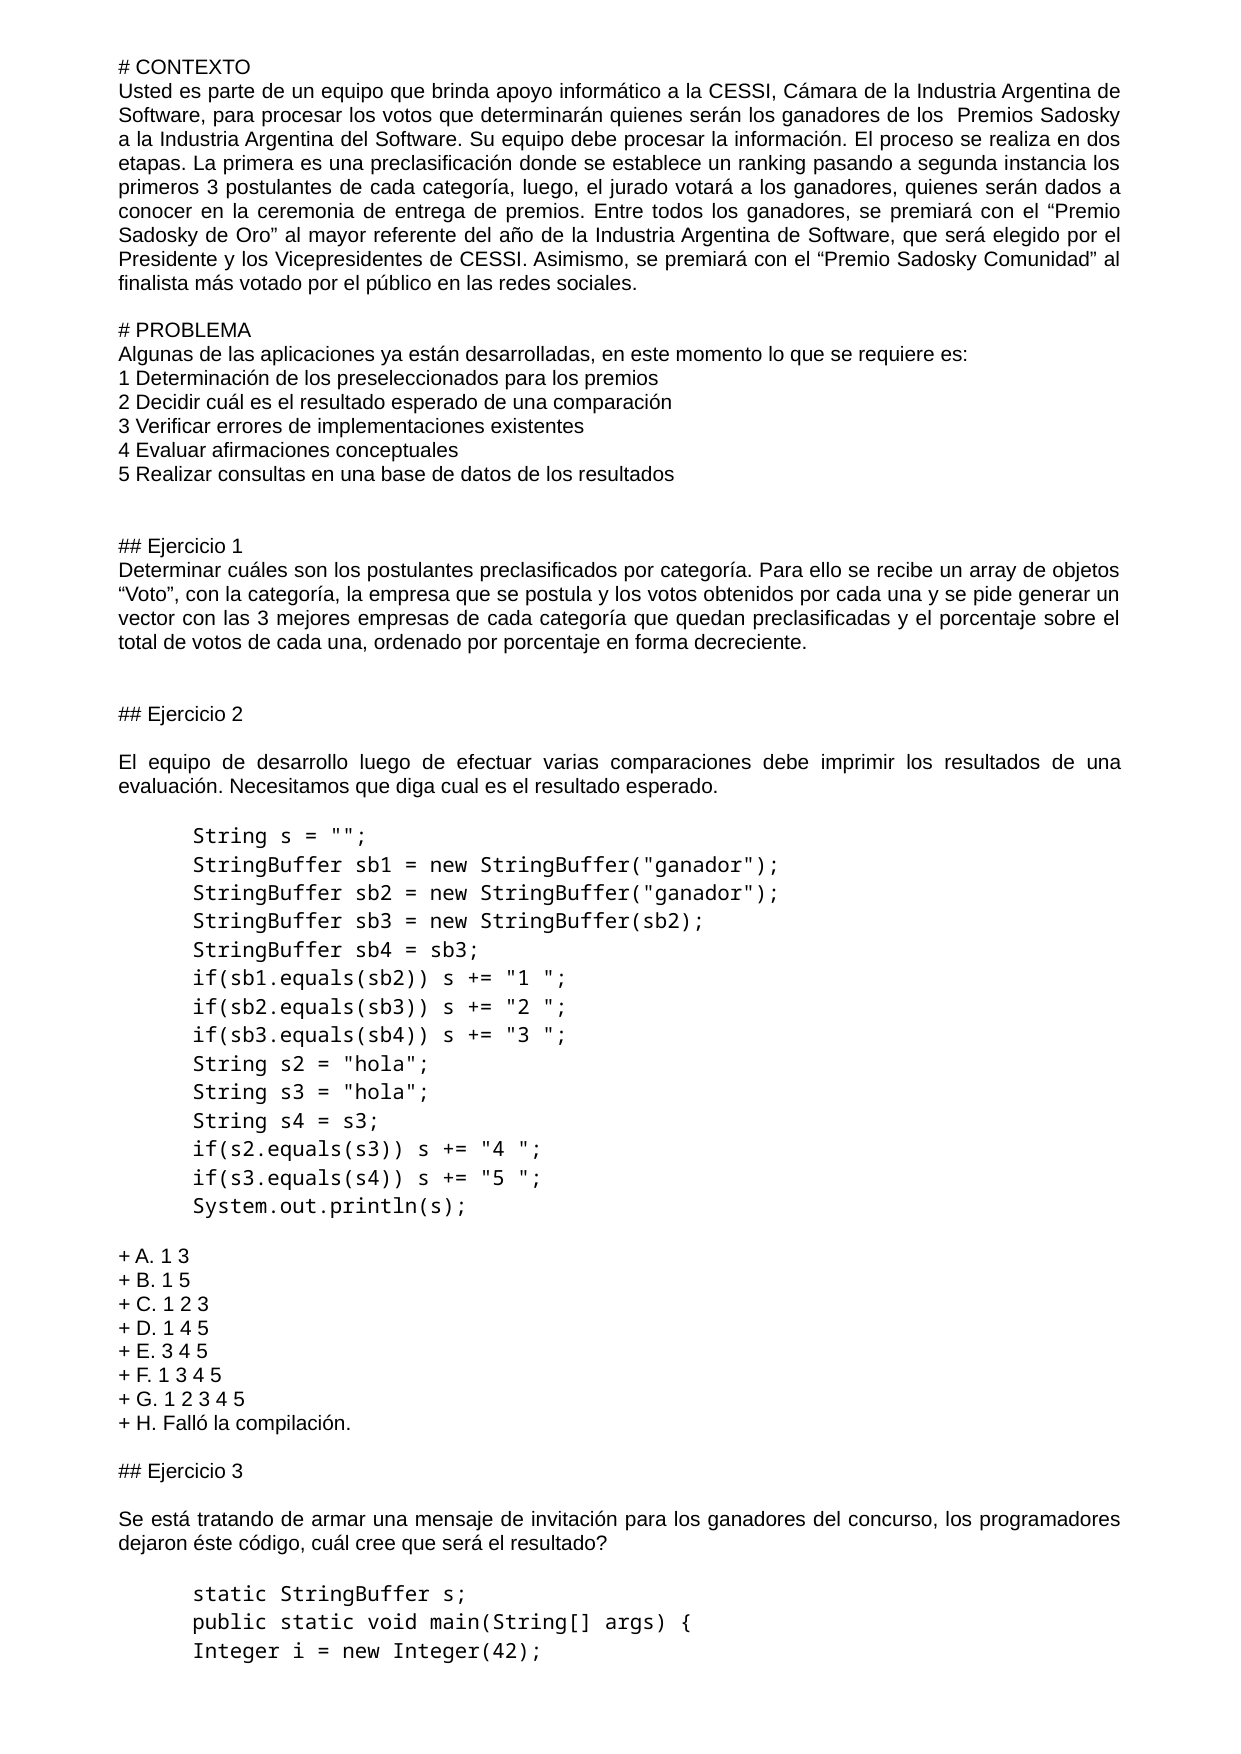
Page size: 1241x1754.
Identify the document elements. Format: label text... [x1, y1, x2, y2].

text 4 Evaluar afirmaciones conceptuales [118, 438, 1122, 462]
text String s = ""; [118, 821, 1122, 850]
text El equipo de desarrollo luego de efectuar varias comparaciones debe imprimir los resultados de una evaluación. Necesitamos que diga cual es el resultado esperado. [118, 749, 1122, 797]
text if(s3.equals(s4)) s += "5 "; [118, 1163, 1122, 1191]
text StringBuffer sb3 = new StringBuffer(sb2); [118, 907, 1122, 935]
text ## Ejercicio 1 [118, 534, 1122, 558]
text System.out.println(s); [118, 1191, 1122, 1219]
text + A. 1 3 [118, 1243, 1122, 1267]
text + D. 1 4 5 [118, 1315, 1122, 1339]
text 5 Realizar consultas en una base de datos de los resultados [118, 462, 1122, 486]
text Se está tratando de armar una mensaje de invitación para los ganadores del concurso, los programadores dejaron éste código, cuál cree que será el resultado? [118, 1507, 1122, 1555]
text String s2 = "hola"; [118, 1049, 1122, 1077]
text if(sb3.equals(sb4)) s += "3 "; [118, 1020, 1122, 1049]
text 1 Determinación de los preseleccionados para los premios [118, 366, 1122, 390]
text + H. Falló la compilación. [118, 1411, 1122, 1435]
text # PROBLEMA [118, 318, 1122, 342]
text + G. 1 2 3 4 5 [118, 1387, 1122, 1411]
text + E. 3 4 5 [118, 1339, 1122, 1363]
text ## Ejercicio 2 [118, 702, 1122, 726]
text StringBuffer sb4 = sb3; [118, 935, 1122, 963]
text + C. 1 2 3 [118, 1291, 1122, 1315]
text + F. 1 3 4 5 [118, 1363, 1122, 1387]
text static StringBuffer s; [118, 1579, 1122, 1607]
text public static void main(String[] args) { [118, 1607, 1122, 1636]
text String s4 = s3; [118, 1106, 1122, 1134]
text 3 Verificar errores de implementaciones existentes [118, 414, 1122, 438]
text ## Ejercicio 3 [118, 1459, 1122, 1483]
text if(sb1.equals(sb2)) s += "1 "; [118, 963, 1122, 992]
text Integer i = new Integer(42); [118, 1636, 1122, 1664]
text Algunas de las aplicaciones ya están desarrolladas, en este momento lo que se requiere es: [118, 342, 1122, 366]
text # CONTEXTO [118, 55, 1122, 79]
text StringBuffer sb1 = new StringBuffer("ganador"); [118, 850, 1122, 878]
text if(sb2.equals(sb3)) s += "2 "; [118, 992, 1122, 1020]
text + B. 1 5 [118, 1267, 1122, 1291]
text Usted es parte de un equipo que brinda apoyo informático a la CESSI, Cámara de la Industria Argentina de Software, para procesar los votos que determinarán quienes serán los ganadores de los Premios Sadosky a la Industria Argentina del Software. Su equipo debe procesar la información. El proceso se realiza en dos etapas. La primera es una preclasificación donde se establece un ranking pasando a segunda instancia los primeros 3 postulantes de cada categoría, luego, el jurado votará a los ganadores, quienes serán dados a conocer en la ceremonia de entrega de premios. Entre todos los ganadores, se premiará con el “Premio Sadosky de Oro” al mayor referente del año de la Industria Argentina de Software, que será elegido por el Presidente y los Vicepresidentes de CESSI. Asimismo, se premiará con el “Premio Sadosky Comunidad” al finalista más votado por el público en las redes sociales. [118, 79, 1122, 294]
text String s3 = "hola"; [118, 1077, 1122, 1106]
text 2 Decidir cuál es el resultado esperado de una comparación [118, 390, 1122, 414]
text StringBuffer sb2 = new StringBuffer("ganador"); [118, 878, 1122, 907]
text if(s2.equals(s3)) s += "4 "; [118, 1134, 1122, 1163]
text Determinar cuáles son los postulantes preclasificados por categoría. Para ello se recibe un array de objetos “Voto”, con la categoría, la empresa que se postula y los votos obtenidos por cada una y se pide generar un vector con las 3 mejores empresas de cada categoría que quedan preclasificadas y el porcentaje sobre el total de votos de cada una, ordenado por porcentaje en forma decreciente. [118, 558, 1122, 654]
